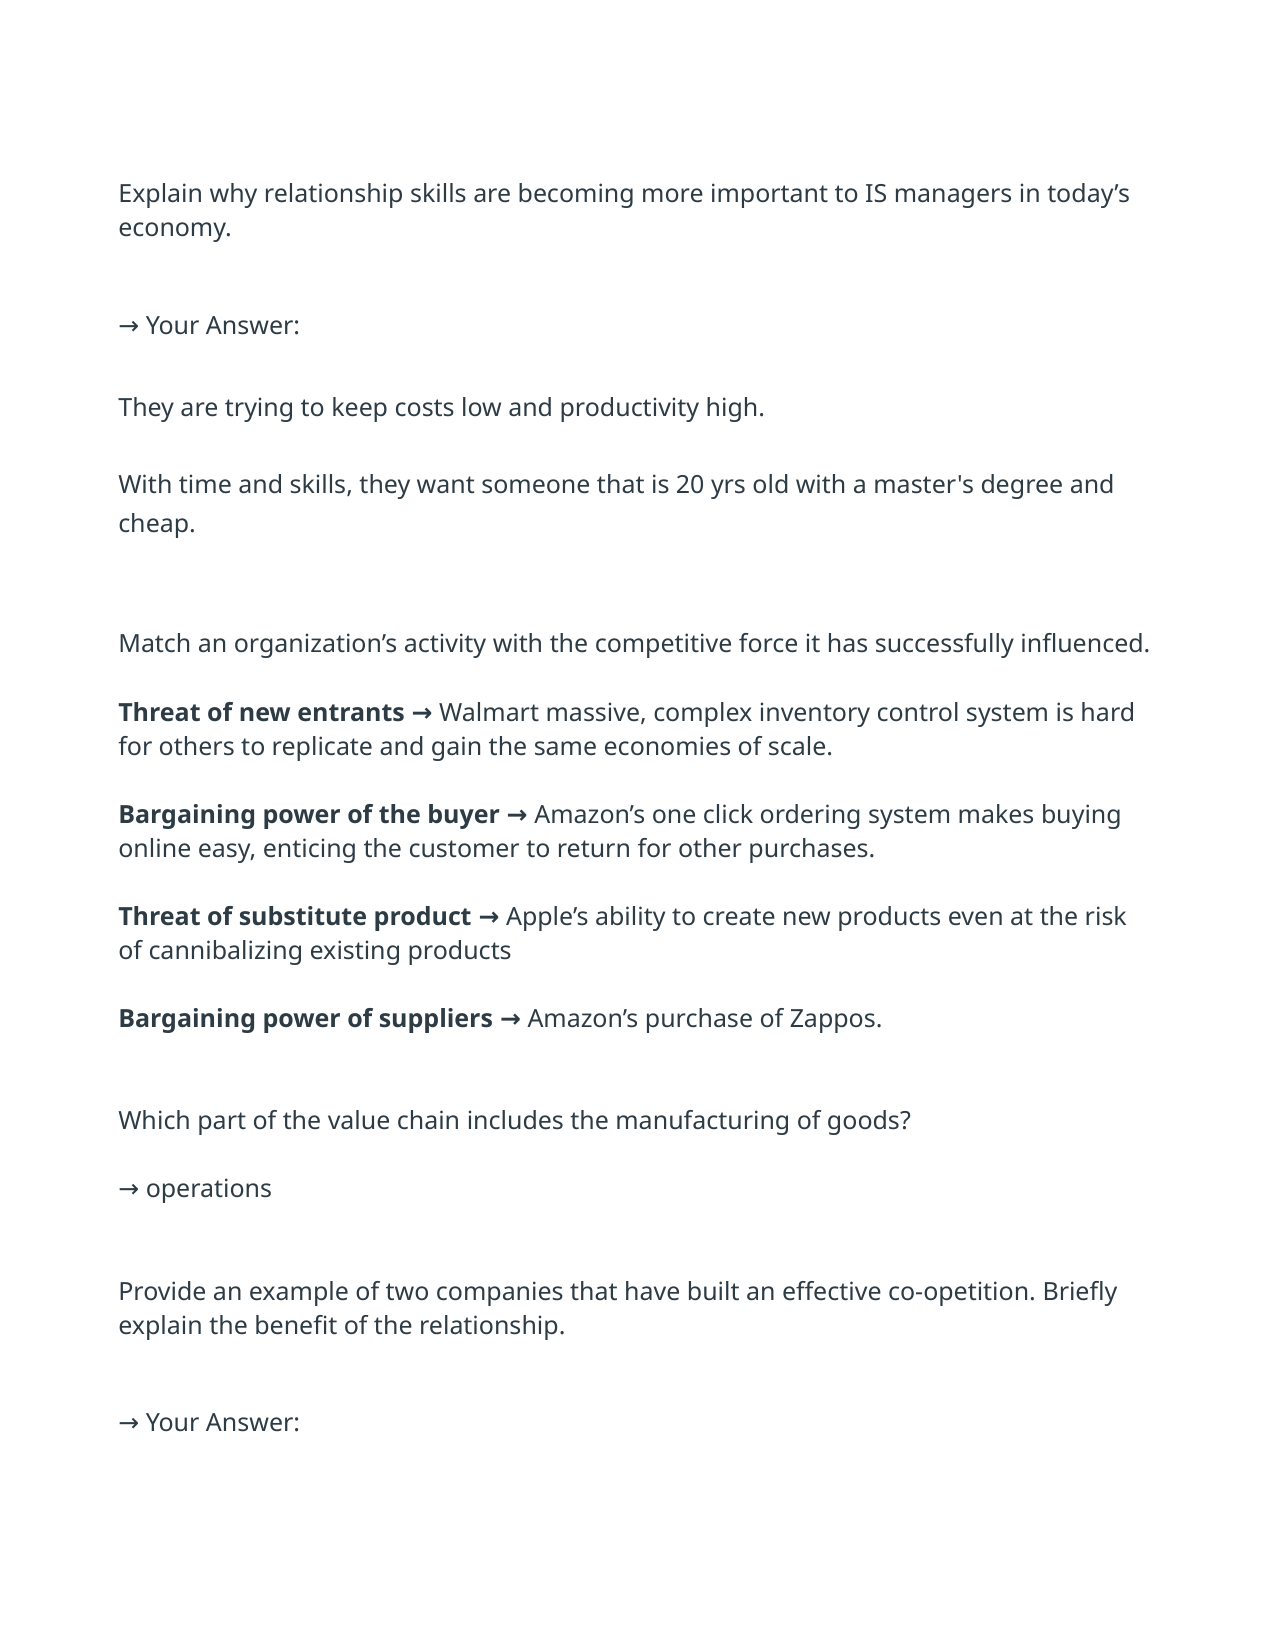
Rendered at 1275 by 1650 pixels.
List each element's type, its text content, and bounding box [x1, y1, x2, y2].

text → operations [118, 1171, 1157, 1205]
text Which part of the value chain includes the manufacturing of goods? [118, 1103, 1157, 1137]
text Explain why relationship skills are becoming more important to IS managers in today’s economy. [118, 176, 1157, 244]
text → Your Answer: [118, 1405, 1157, 1439]
text Match an organization’s activity with the competitive force it has successfully influenced. [118, 626, 1157, 660]
text → Your Answer: [118, 307, 1157, 341]
text With time and skills, they want someone that is 20 yrs old with a master's degree and cheap. [118, 466, 1157, 539]
text They are trying to keep costs low and productivity high. [118, 389, 1157, 424]
text Threat of new entrants → Walmart massive, complex inventory control system is hard for others to replicate and gain the same economies of scale. [118, 694, 1157, 762]
text Bargaining power of suppliers → Amazon’s purchase of Zappos. [118, 1001, 1157, 1035]
text Bargaining power of the buyer → Amazon’s one click ordering system makes buying online easy, enticing the customer to return for other purchases. [118, 796, 1157, 864]
text Threat of substitute product → Apple’s ability to create new products even at the risk of cannibalizing existing products [118, 899, 1157, 967]
text Provide an example of two companies that have built an effective co-opetition. Briefly explain the benefit of the relationship. [118, 1273, 1157, 1341]
